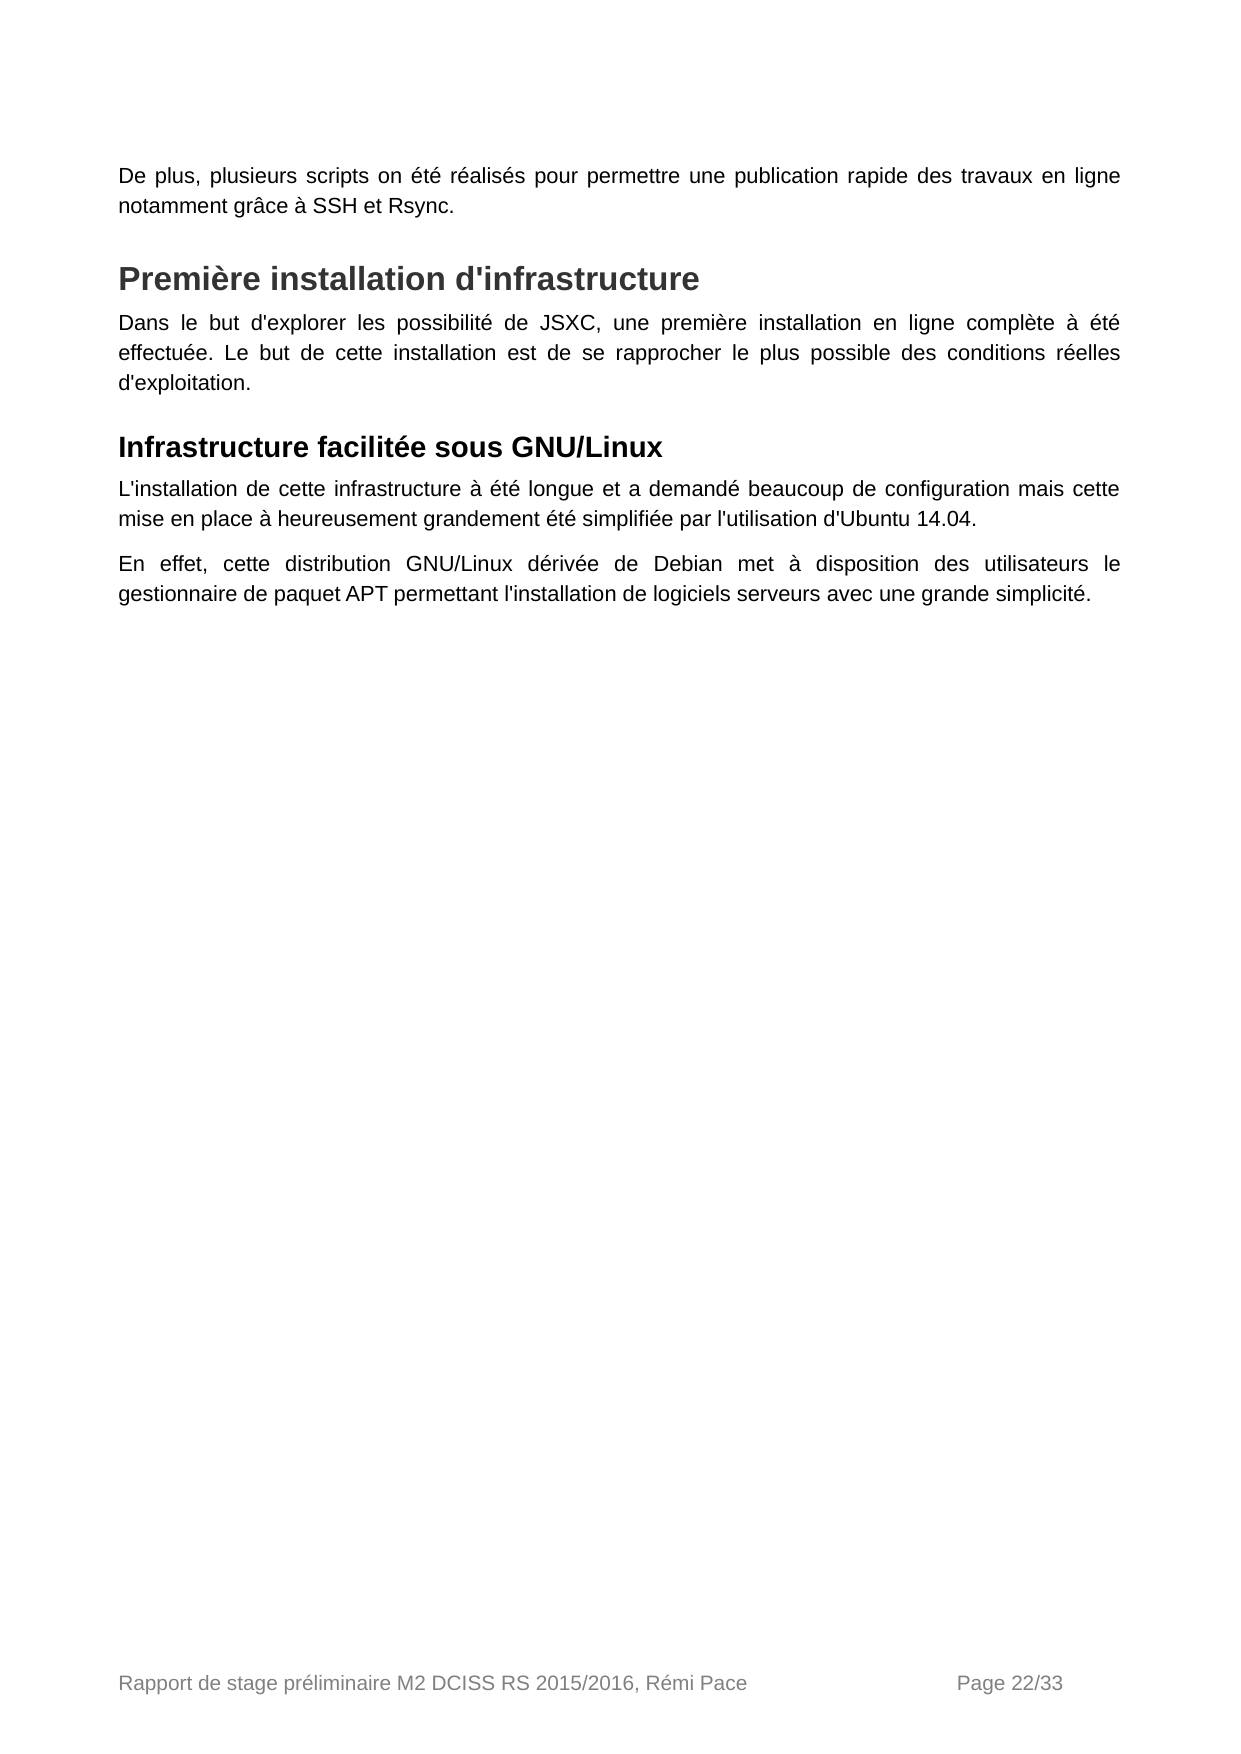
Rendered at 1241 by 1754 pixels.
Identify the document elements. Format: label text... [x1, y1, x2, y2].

text L'installation de cette infrastructure à été longue et a demandé beaucoup de configuration mais cette mise en place à heureusement grandement été simplifiée par l'utilisation d'Ubuntu 14.04. [118, 476, 1122, 531]
text De plus, plusieurs scripts on été réalisés pour permettre une publication rapide des travaux en ligne notamment grâce à SSH et Rsync. [118, 163, 1122, 218]
subtitle Première installation d'infrastructure [118, 259, 1122, 297]
text En effet, cette distribution GNU/Linux dérivée de Debian met à disposition des utilisateurs le gestionnaire de paquet APT permettant l'installation de logiciels serveurs avec une grande simplicité. [118, 551, 1122, 606]
text Dans le but d'explorer les possibilité de JSXC, une première installation en ligne complète à été effectuée. Le but de cette installation est de se rapprocher le plus possible des conditions réelles d'exploitation. [118, 310, 1122, 395]
subtitle Infrastructure facilitée sous GNU/Linux [118, 429, 1122, 463]
